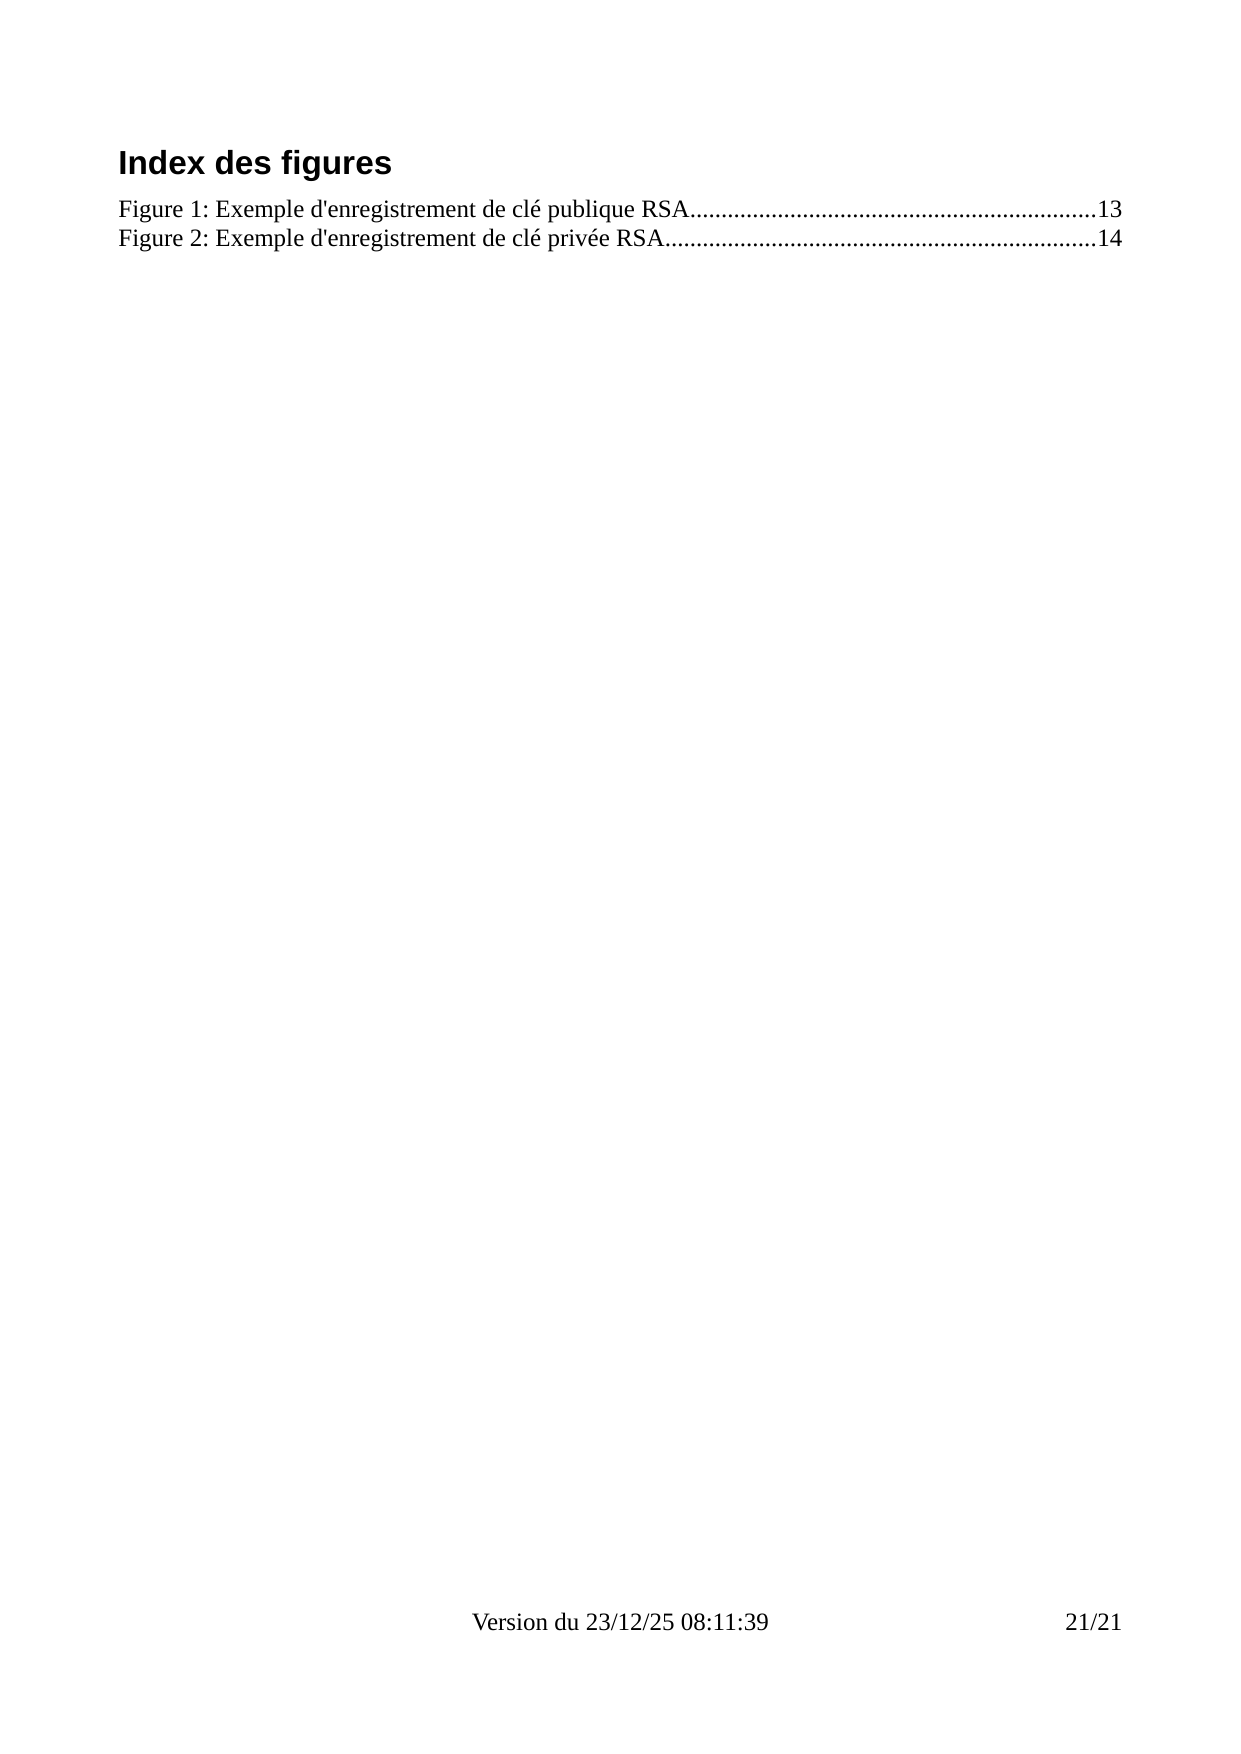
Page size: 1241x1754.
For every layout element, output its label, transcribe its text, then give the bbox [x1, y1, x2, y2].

text Figure 1: Exemple d'enregistrement de clé publique RSA 13 [118, 194, 1122, 223]
subtitle Index des figures [118, 143, 1122, 182]
text Figure 2: Exemple d'enregistrement de clé privée RSA 14 [118, 223, 1122, 252]
